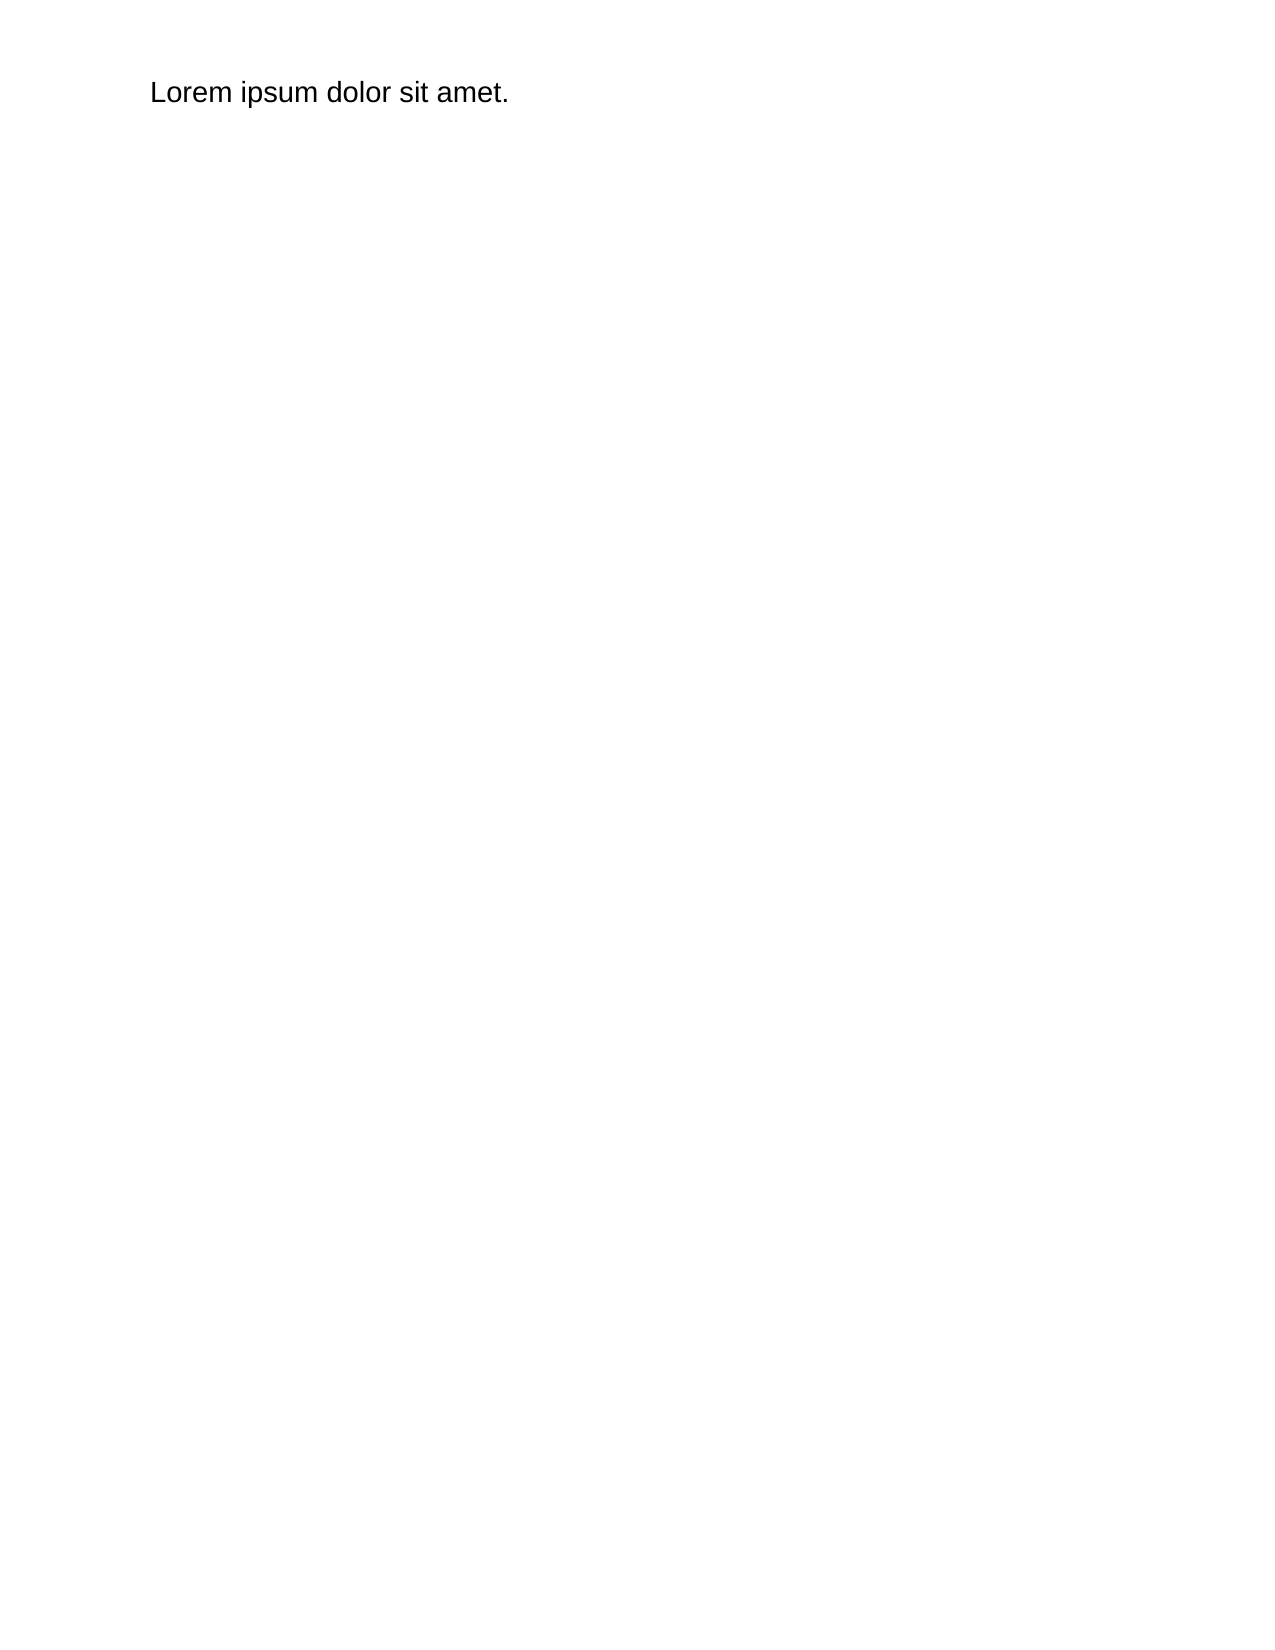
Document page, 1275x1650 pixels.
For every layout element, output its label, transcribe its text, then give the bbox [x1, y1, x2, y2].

text Lorem ipsum dolor sit amet. [150, 75, 1125, 108]
